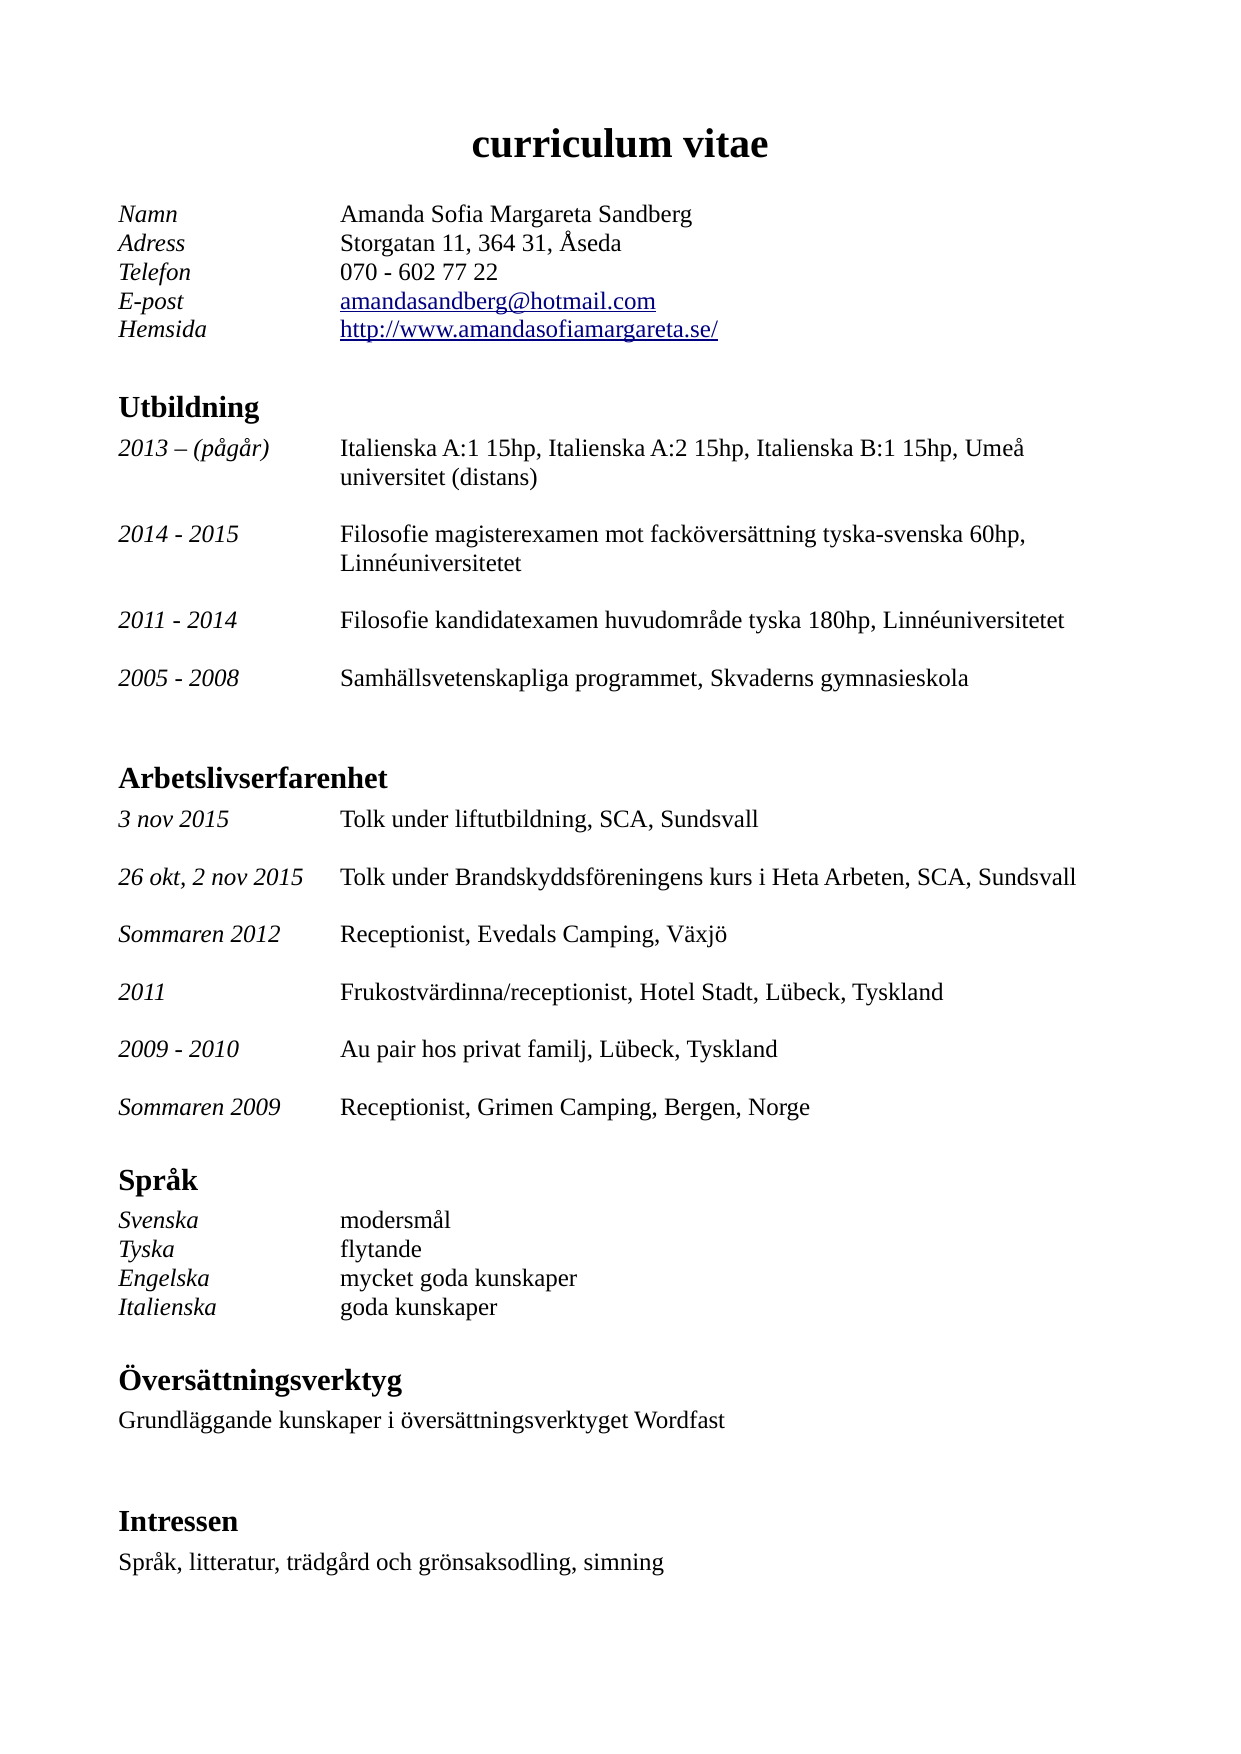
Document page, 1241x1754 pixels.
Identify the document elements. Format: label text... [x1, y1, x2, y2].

text Sommaren 2012 Receptionist, Evedals Camping, Växjö [118, 919, 1122, 948]
text 26 okt, 2 nov 2015 Tolk under Brandskyddsföreningens kurs i Heta Arbeten, SCA, Sundsvall [118, 862, 1122, 891]
text 2005 - 2008 Samhällsvetenskapliga programmet, Skvaderns gymnasieskola [118, 663, 1122, 692]
text Telefon 070 - 602 77 22 [118, 257, 1122, 286]
text Italienska goda kunskaper [118, 1292, 1122, 1321]
text Engelska mycket goda kunskaper [118, 1263, 1122, 1292]
text 3 nov 2015 Tolk under liftutbildning, SCA, Sundsvall [118, 804, 1122, 833]
subtitle Språk [118, 1161, 1122, 1197]
text Svenska modersmål [118, 1206, 1122, 1234]
text 2013 – (pågår) Italienska A:1 15hp, Italienska A:2 15hp, Italienska B:1 15hp, Umeå universitet (distans) [118, 433, 1122, 491]
text Namn Amanda Sofia Margareta Sandberg [118, 199, 1122, 228]
subtitle Intressen [118, 1503, 1122, 1538]
text 2011 - 2014 Filosofie kandidatexamen huvudområde tyska 180hp, Linnéuniversitetet [118, 606, 1122, 634]
subtitle Översättningsverktyg [118, 1361, 1122, 1397]
text curriculum vitae [118, 118, 1122, 166]
text Sommaren 2009 Receptionist, Grimen Camping, Bergen, Norge [118, 1092, 1122, 1121]
text Grundläggande kunskaper i översättningsverktyget Wordfast [118, 1406, 1122, 1434]
text Adress Storgatan 11, 364 31, Åseda [118, 228, 1122, 257]
text E-post amandasandberg@hotmail.com [118, 286, 1122, 314]
text 2014 - 2015 Filosofie magisterexamen mot facköversättning tyska-svenska 60hp, Linnéuniversitetet [118, 519, 1122, 577]
text 2011 Frukostvärdinna/receptionist, Hotel Stadt, Lübeck, Tyskland [118, 977, 1122, 1006]
text 2009 - 2010 Au pair hos privat familj, Lübeck, Tyskland [118, 1034, 1122, 1063]
subtitle Arbetslivserfarenhet [118, 760, 1122, 795]
text Hemsida http://www.amandasofiamargareta.se/ [118, 314, 1122, 343]
subtitle Utbildning [118, 389, 1122, 424]
text Tyska flytande [118, 1234, 1122, 1263]
text Språk, litteratur, trädgård och grönsaksodling, simning [118, 1547, 1122, 1576]
